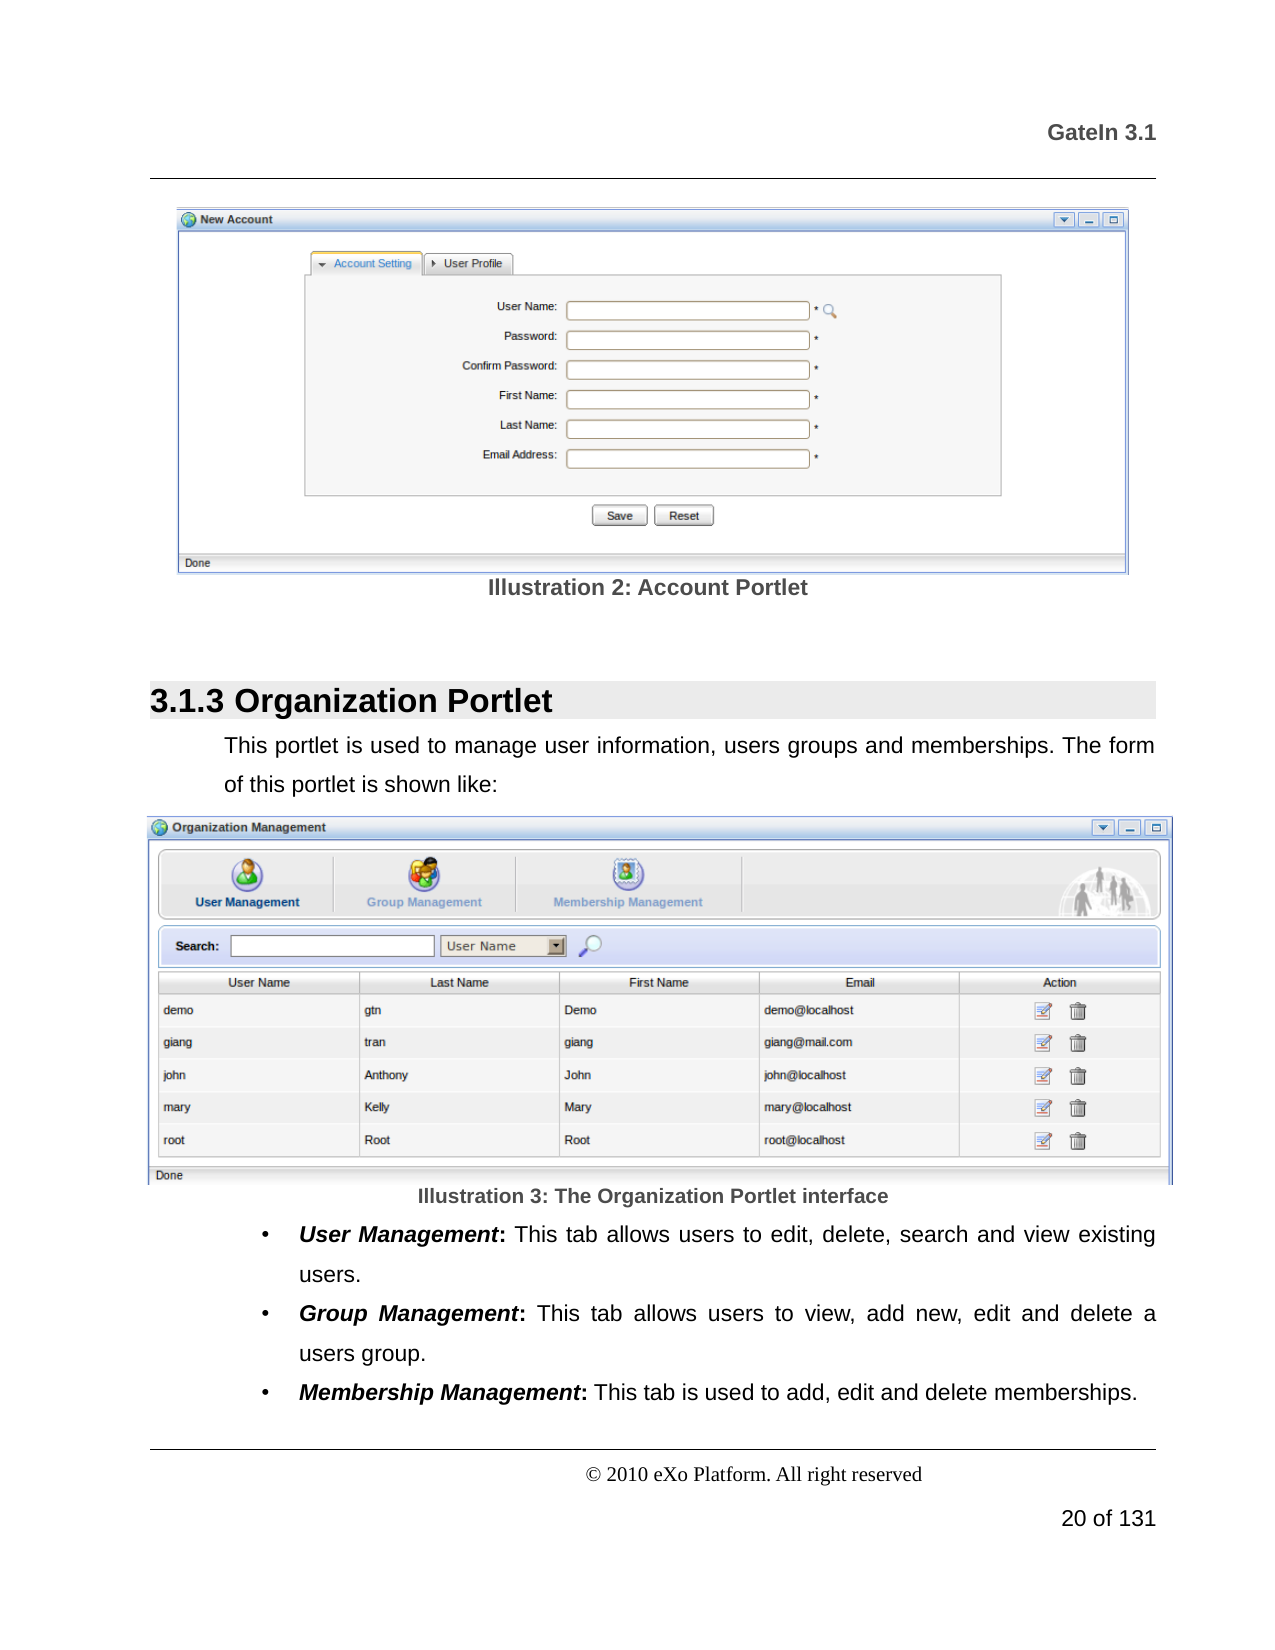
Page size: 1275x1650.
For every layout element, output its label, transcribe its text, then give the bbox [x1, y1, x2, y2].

text Illustration 2: Account Portlet [172, 215, 1124, 601]
list Group Management: This tab allows users to view, add new, edit and delete a users group. [261, 1300, 1156, 1366]
list [140, 811, 1166, 823]
text This portlet is used to manage user information, users groups and memberships. The form of this portlet is shown like: [224, 732, 1156, 797]
list User Management: This tab allows users to edit, delete, search and view existing users. [261, 1208, 1156, 1287]
picture [176, 207, 1129, 575]
picture [146, 815, 1173, 1185]
list Membership Management: This tab is used to add, edit and delete memberships. [261, 1379, 1156, 1406]
list Illustration 3: The Organization Portlet interface [140, 823, 1166, 1208]
subtitle Organization Portlet [150, 681, 1156, 719]
